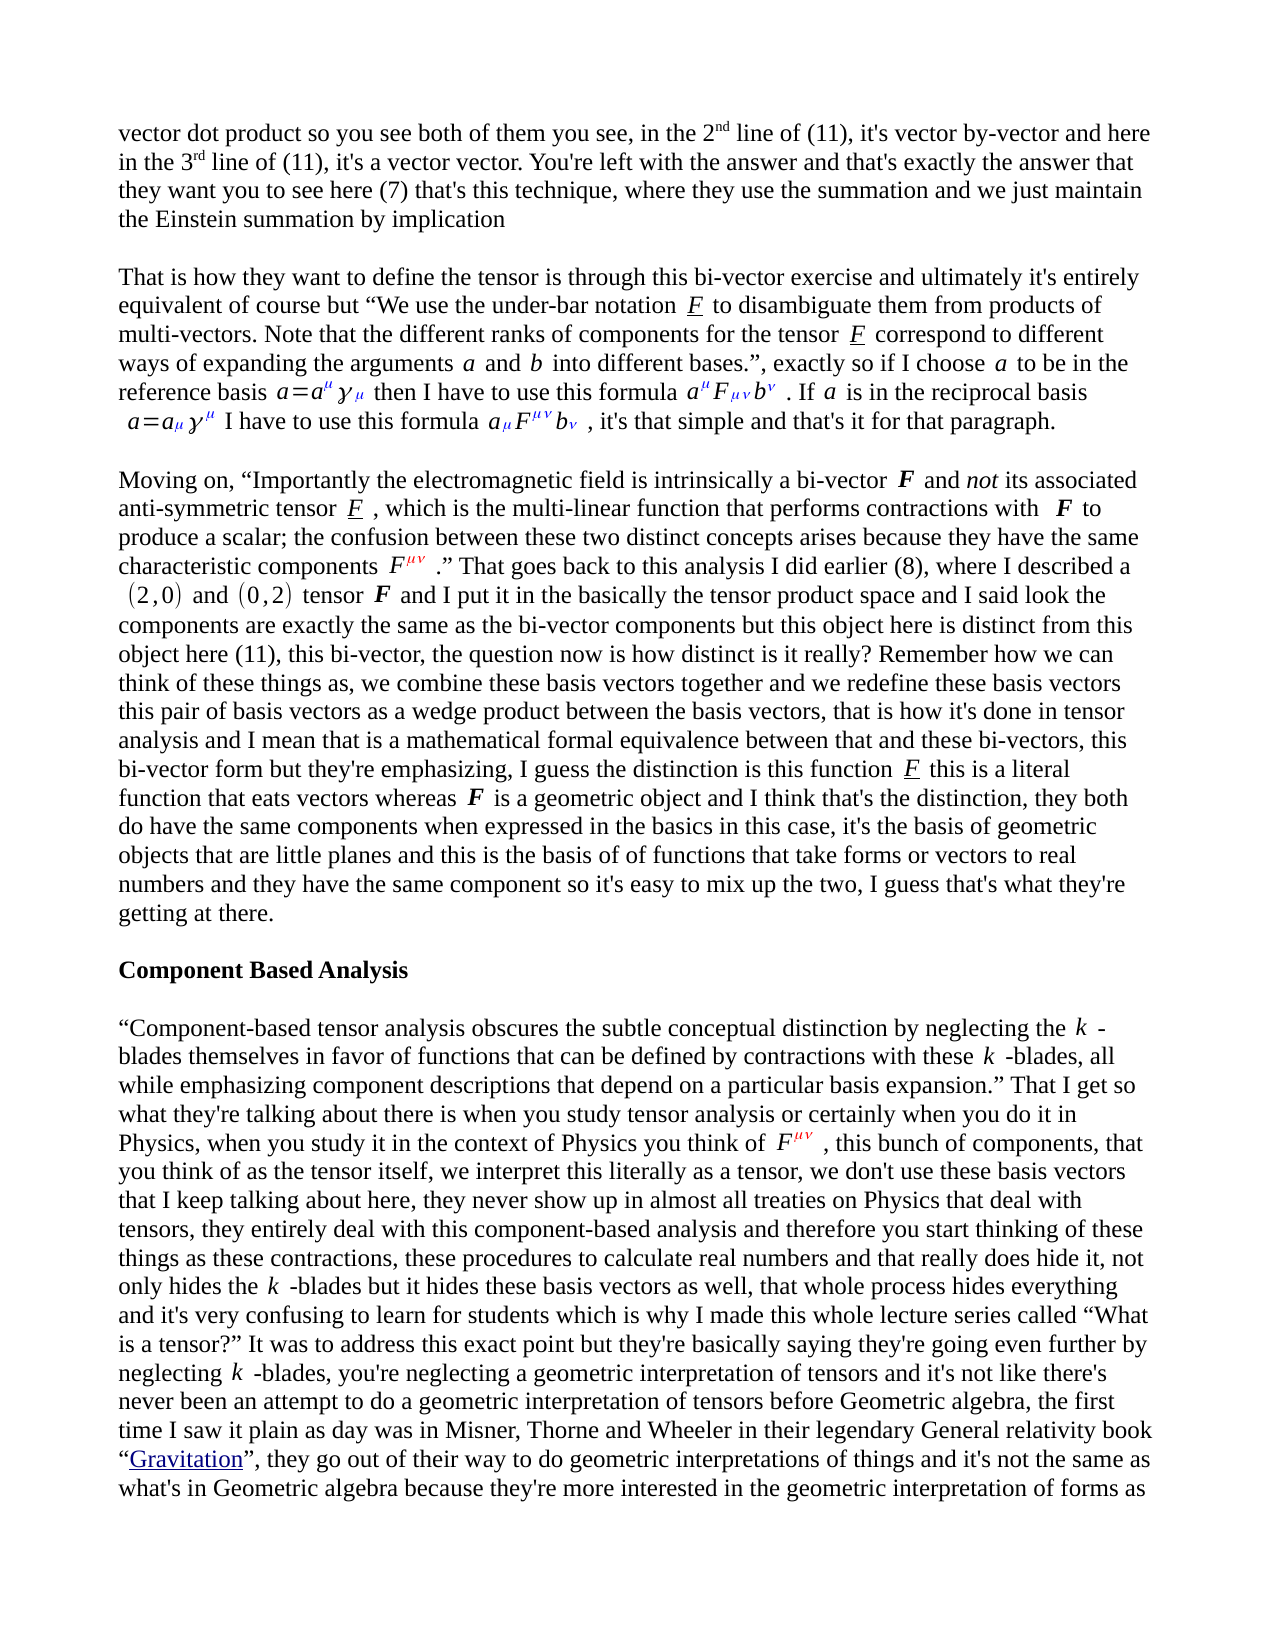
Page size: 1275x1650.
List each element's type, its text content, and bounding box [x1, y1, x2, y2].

text vector dot product so you see both of them you see, in the 2nd line of (11), it's vector by-vector and here in the 3rd line of (11), it's a vector vector. You're left with the answer and that's exactly the answer that they want you to see here (7) that's this technique, where they use the summation and we just maintain the Einstein summation by implication [118, 118, 1157, 233]
text “Component-based tensor analysis obscures the subtle conceptual distinction by neglecting the-blades themselves in favor of functions that can be defined by contractions with these-blades, all [118, 1013, 1157, 1070]
text Component Based Analysis [118, 955, 1157, 984]
text That is how they want to define the tensor is through this bi-vector exercise and ultimately it's entirely equivalent of course but “We use the under-bar notationto disambiguate them from products of multi-vectors. Note that the different ranks of components for the tensorcorrespond to different ways of expanding the argumentsandinto different bases.”, exactly so if I chooseto be in the reference basisthen I have to use this formula. Ifis in the reciprocal basisI have to use this formula, it's that simple and that's it for that paragraph. [118, 262, 1157, 436]
text Moving on, “Importantly the electromagnetic field is intrinsically a bi-vectorand not its associated anti-symmetric tensor, which is the multi-linear function that performs contractions with to produce a scalar; the confusion between these two distinct concepts arises because they have the same characteristic components.” That goes back to this analysis I did earlier (8), where I described aandtensorand I put it in the basically the tensor product space and I said look the components are exactly the same as the bi-vector components but this object here is distinct from this object here (11), this bi-vector, the question now is how distinct is it really? Remember how we can think of these things as, we combine these basis vectors together and we redefine these basis vectors this pair of basis vectors as a wedge product between the basis vectors, that is how it's done in tensor analysis and I mean that is a mathematical formal equivalence between that and these bi-vectors, this bi-vector form but they're emphasizing, I guess the distinction is this functionthis is a literal function that eats vectors whereasis a geometric object and I think that's the distinction, they both do have the same components when expressed in the basics in this case, it's the basis of geometric objects that are little planes and this is the basis of of functions that take forms or vectors to real numbers and they have the same component so it's easy to mix up the two, I guess that's what they're getting at there. [118, 465, 1157, 926]
text while emphasizing component descriptions that depend on a particular basis expansion.” That I get so what they're talking about there is when you study tensor analysis or certainly when you do it in Physics, when you study it in the context of Physics you think of, this bunch of components, that you think of as the tensor itself, we interpret this literally as a tensor, we don't use these basis vectors that I keep talking about here, they never show up in almost all treaties on Physics that deal with tensors, they entirely deal with this component-based analysis and therefore you start thinking of these things as these contractions, these procedures to calculate real numbers and that really does hide it, not only hides the-blades but it hides these basis vectors as well, that whole process hides everything and it's very confusing to learn for students which is why I made this whole lecture series called “What is a tensor?” It was to address this exact point but they're basically saying they're going even further by neglecting-blades, you're neglecting a geometric interpretation of tensors and it's not like there's never been an attempt to do a geometric interpretation of tensors before Geometric algebra, the first time I saw it plain as day was in Misner, Thorne and Wheeler in their legendary General relativity book “Gravitation”, they go out of their way to do geometric interpretations of things and it's not the same as what's in Geometric algebra because they're more interested in the geometric interpretation of forms as [118, 1070, 1157, 1501]
